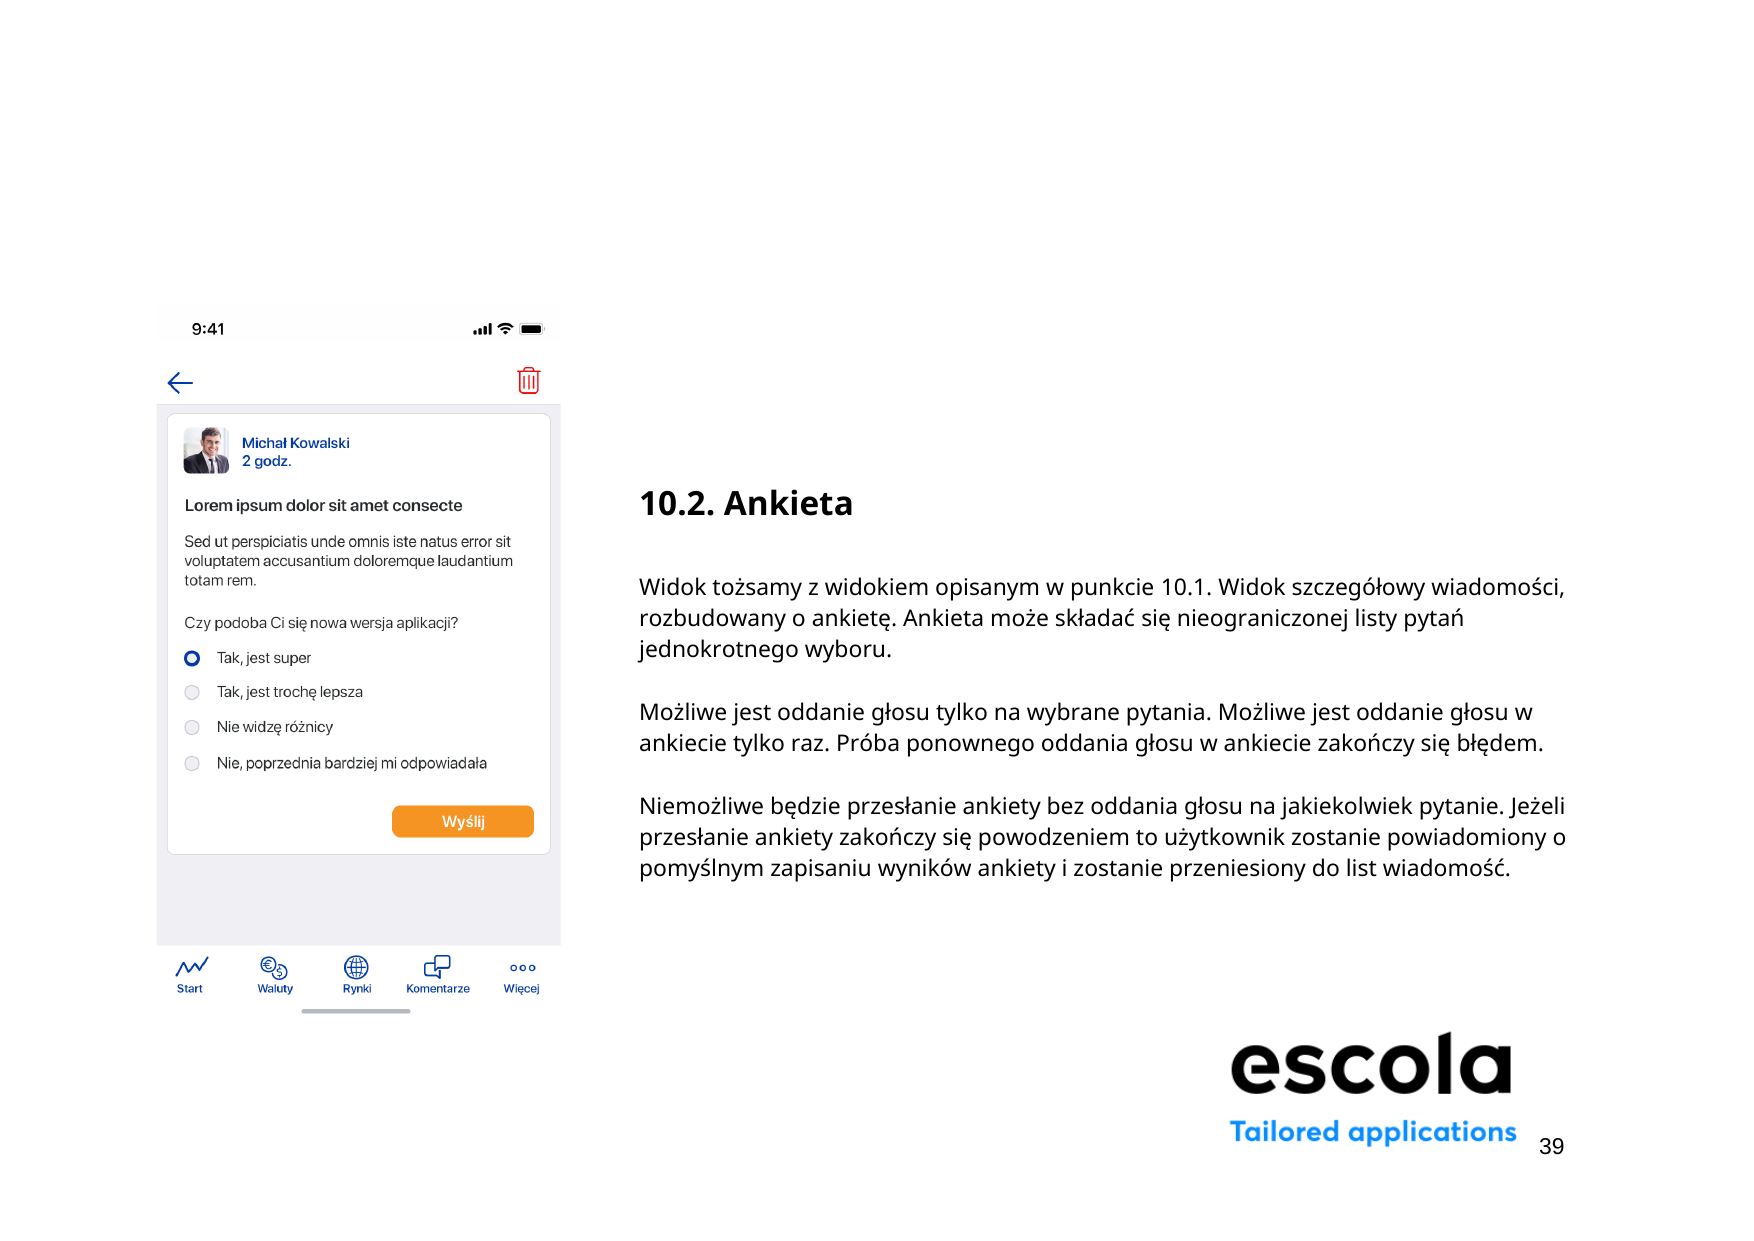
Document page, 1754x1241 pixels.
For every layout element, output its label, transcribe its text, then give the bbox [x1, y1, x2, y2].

table_cell [139, 152, 628, 990]
picture [1208, 1019, 1531, 1157]
table_cell 10.2. Ankieta Widok tożsamy z widokiem opisanym w punkcie 10.1. Widok szczegółowy wiadomości, rozbudowany o ankietę. Ankieta może składać się nieograniczonej listy pytań jednokrotnego wyboru. Możliwe jest oddanie głosu tylko na wybrane pytania. Możliwe jest oddanie głosu w ankiecie tylko raz. Próba ponownego oddania głosu w ankiecie zakończy się błędem. Niemożliwe będzie przesłanie ankiety bez oddania głosu na jakiekolwiek pytanie. Jeżeli przesłanie ankiety zakończy się powodzeniem to użytkownik zostanie powiadomiony o pomyślnym zapisaniu wyników ankiety i zostanie przeniesiony do list wiadomość. [630, 152, 1596, 990]
picture [156, 304, 561, 1023]
